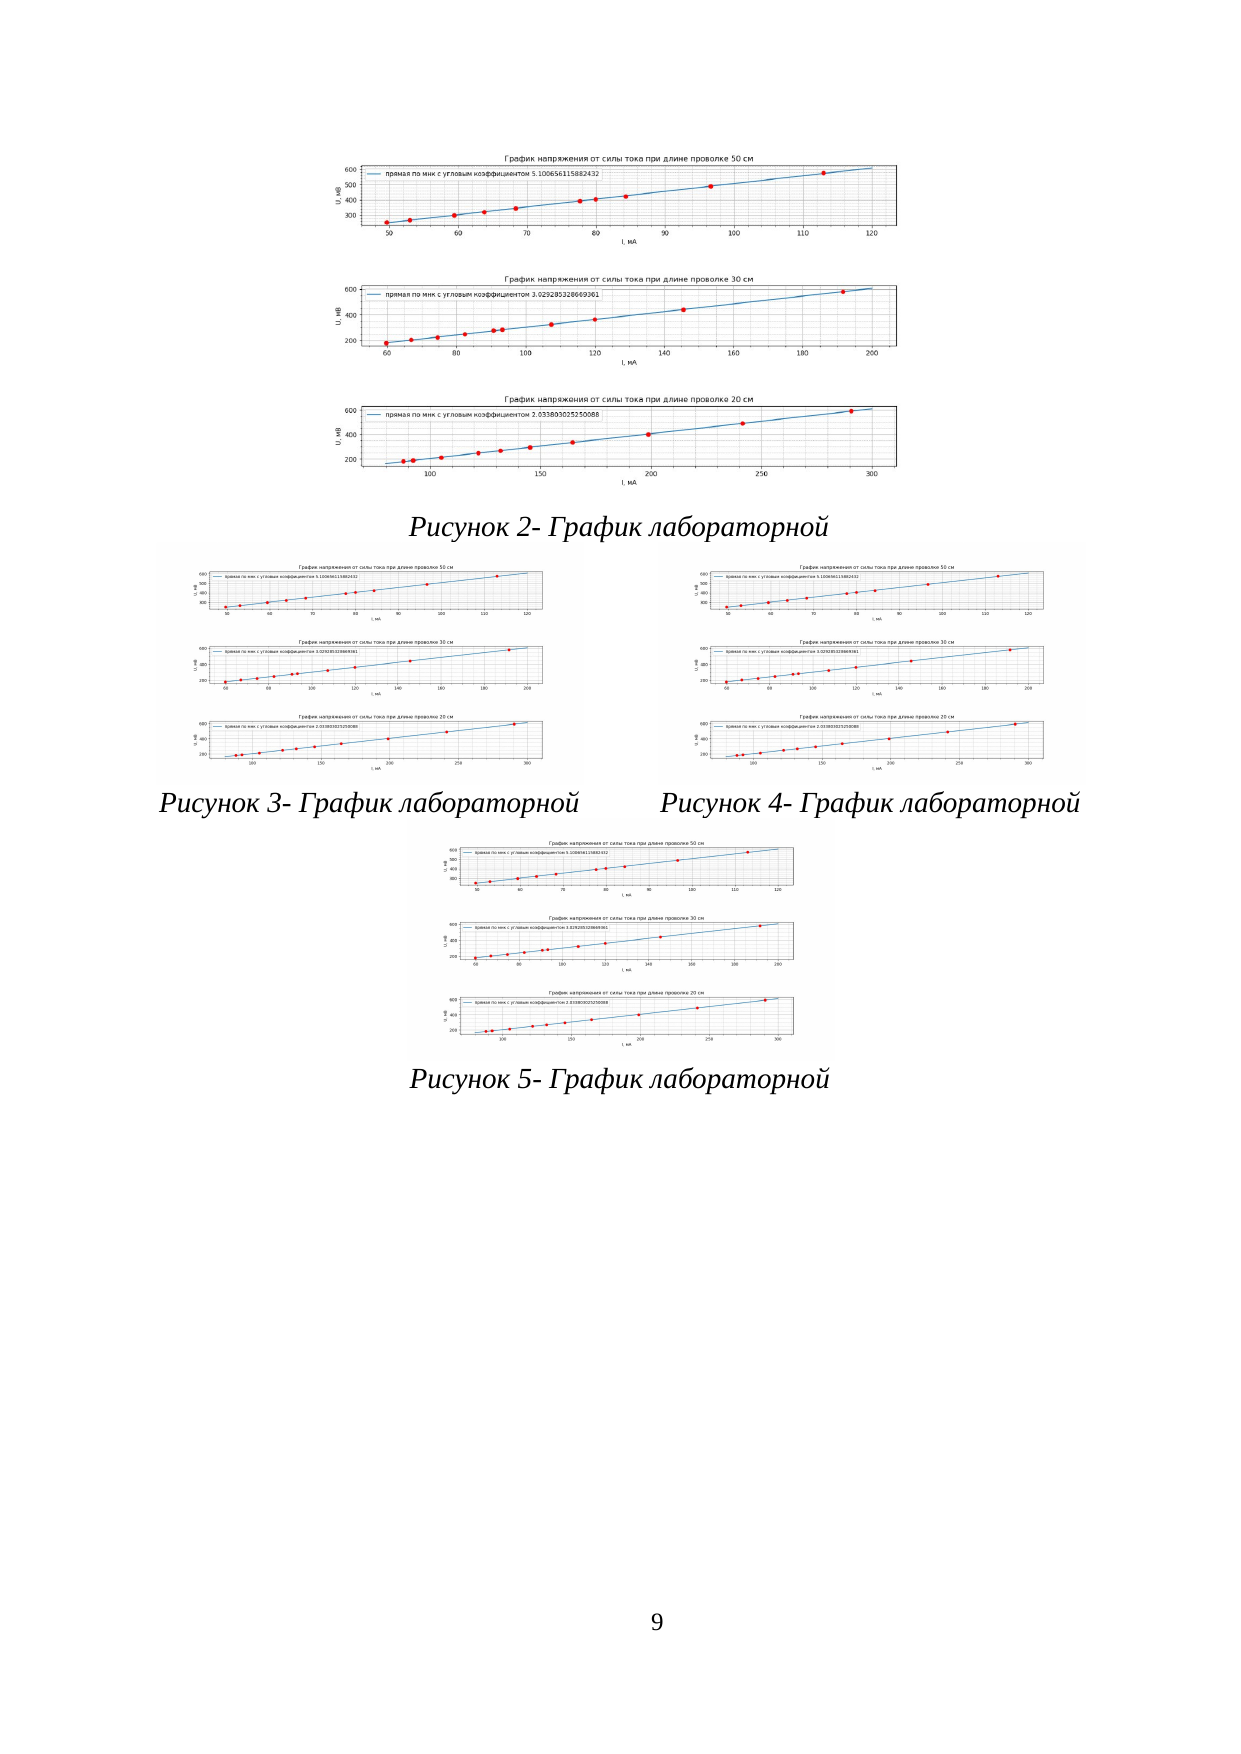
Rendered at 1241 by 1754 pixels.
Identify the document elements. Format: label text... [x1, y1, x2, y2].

picture [657, 542, 1086, 785]
picture [406, 818, 836, 1061]
picture [275, 118, 965, 509]
table_header Рисунок 4- График лабораторной [621, 542, 1122, 818]
table_cell Рисунок 5- График лабораторной [120, 818, 1122, 1094]
picture [156, 542, 585, 785]
text Рисунок 2- График лабораторной [118, 509, 1122, 542]
table_header Рисунок 3- График лабораторной [120, 542, 621, 818]
